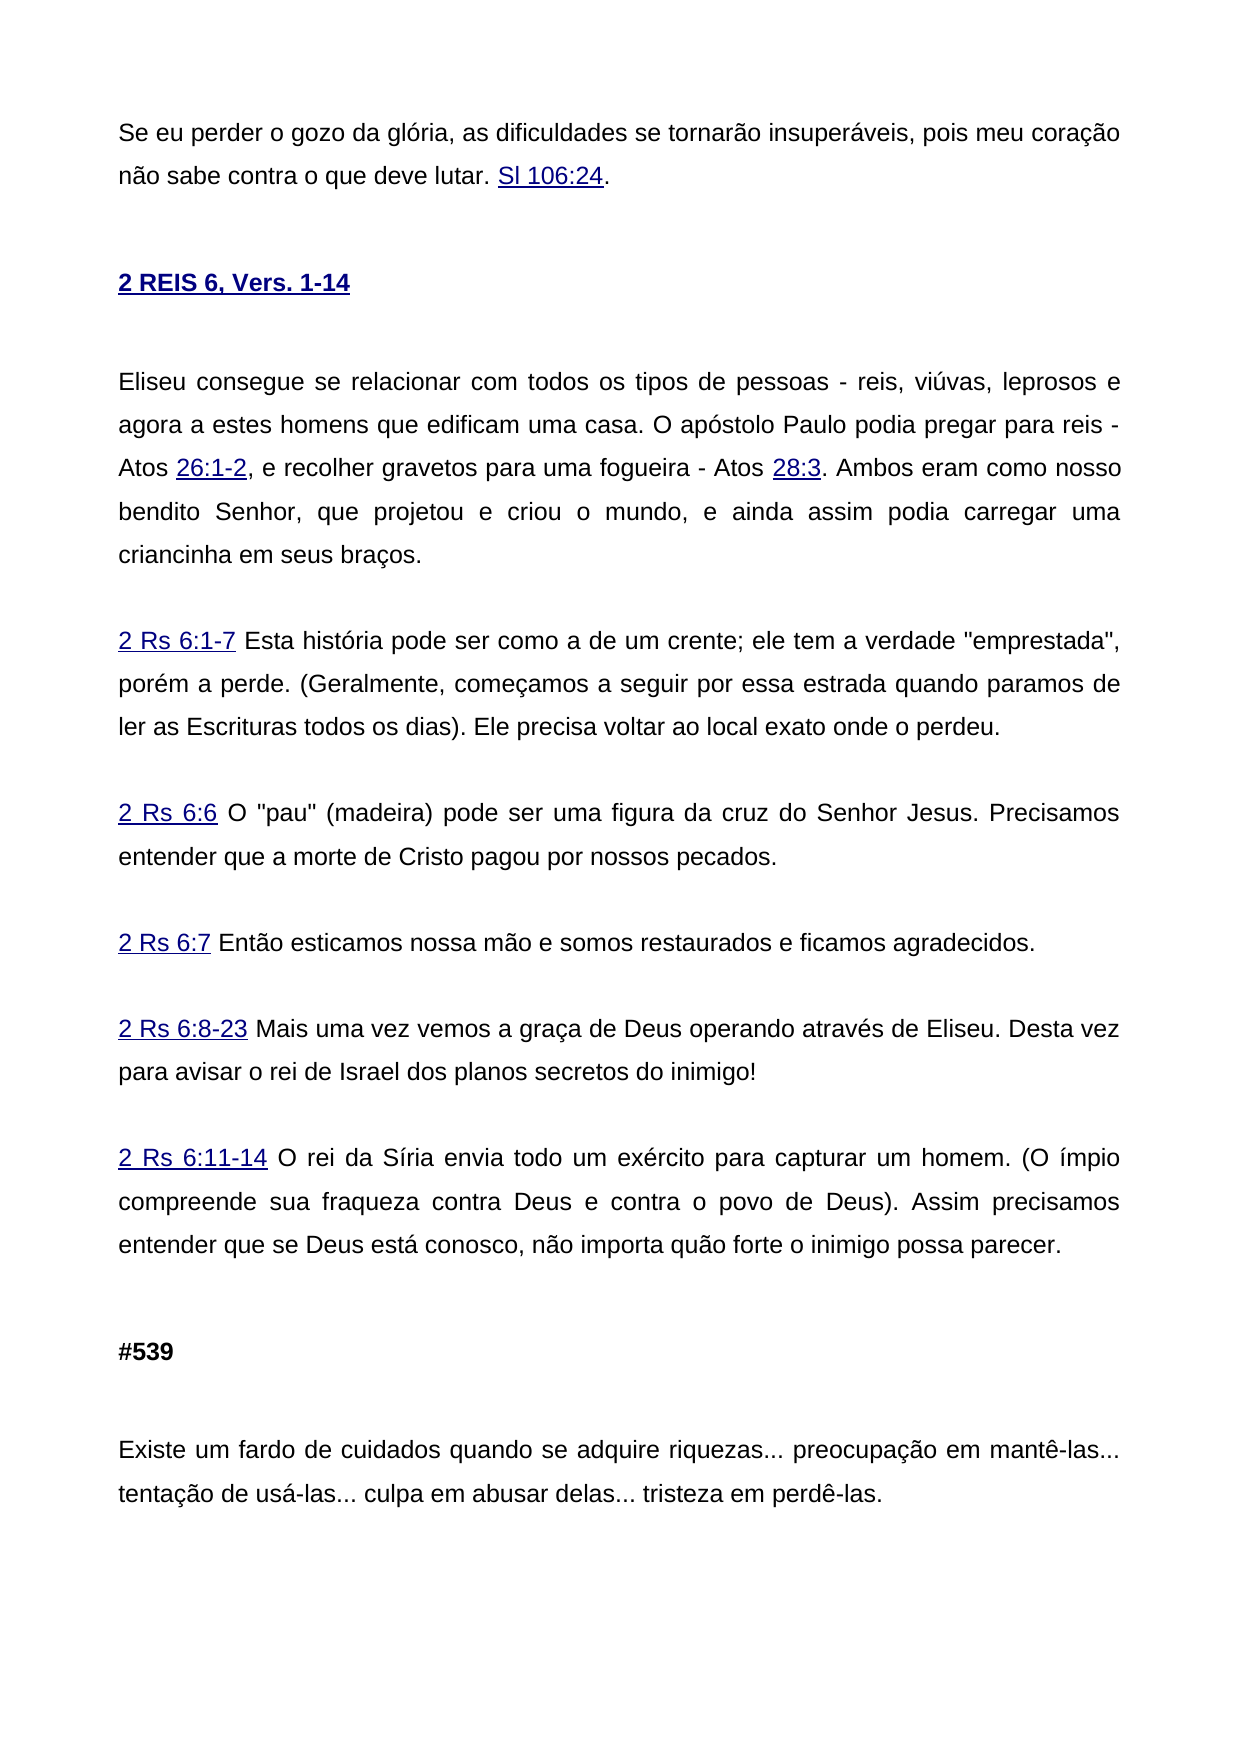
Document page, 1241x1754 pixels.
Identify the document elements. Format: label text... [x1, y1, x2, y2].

subtitle 2 REIS 6, Vers. 1-14 [118, 268, 1122, 297]
text Se eu perder o gozo da glória, as dificuldades se tornarão insuperáveis, pois meu coração não sabe contra o que deve lutar. Sl 106:24. [118, 118, 1122, 190]
text 2 Rs 6:8-23 Mais uma vez vemos a graça de Deus operando através de Eliseu. Desta vez para avisar o rei de Israel dos planos secretos do inimigo! [118, 1014, 1122, 1086]
text 2 Rs 6:6 O "pau" (madeira) pode ser uma figura da cruz do Senhor Jesus. Precisamos entender que a morte de Cristo pagou por nossos pecados. [118, 798, 1122, 870]
text 2 Rs 6:11-14 O rei da Síria envia todo um exército para capturar um homem. (O ímpio compreende sua fraqueza contra Deus e contra o povo de Deus). Assim precisamos entender que se Deus está conosco, não importa quão forte o inimigo possa parecer. [118, 1143, 1122, 1258]
text 2 Rs 6:1-7 Esta história pode ser como a de um crente; ele tem a verdade "emprestada", porém a perde. (Geralmente, começamos a seguir por essa estrada quando paramos de ler as Escrituras todos os dias). Ele precisa voltar ao local exato onde o perdeu. [118, 626, 1122, 741]
subtitle #539 [118, 1337, 1122, 1365]
text 2 Rs 6:7 Então esticamos nossa mão e somos restaurados e ficamos agradecidos. [118, 928, 1122, 956]
text Eliseu consegue se relacionar com todos os tipos de pessoas - reis, viúvas, leprosos e agora a estes homens que edificam uma casa. O apóstolo Paulo podia pregar para reis - Atos 26:1-2, e recolher gravetos para uma fogueira - Atos 28:3. Ambos eram como nosso bendito Senhor, que projetou e criou o mundo, e ainda assim podia carregar uma criancinha em seus braços. [118, 367, 1122, 568]
text Existe um fardo de cuidados quando se adquire riquezas... preocupação em mantê-las... tentação de usá-las... culpa em abusar delas... tristeza em perdê-las. [118, 1435, 1122, 1507]
